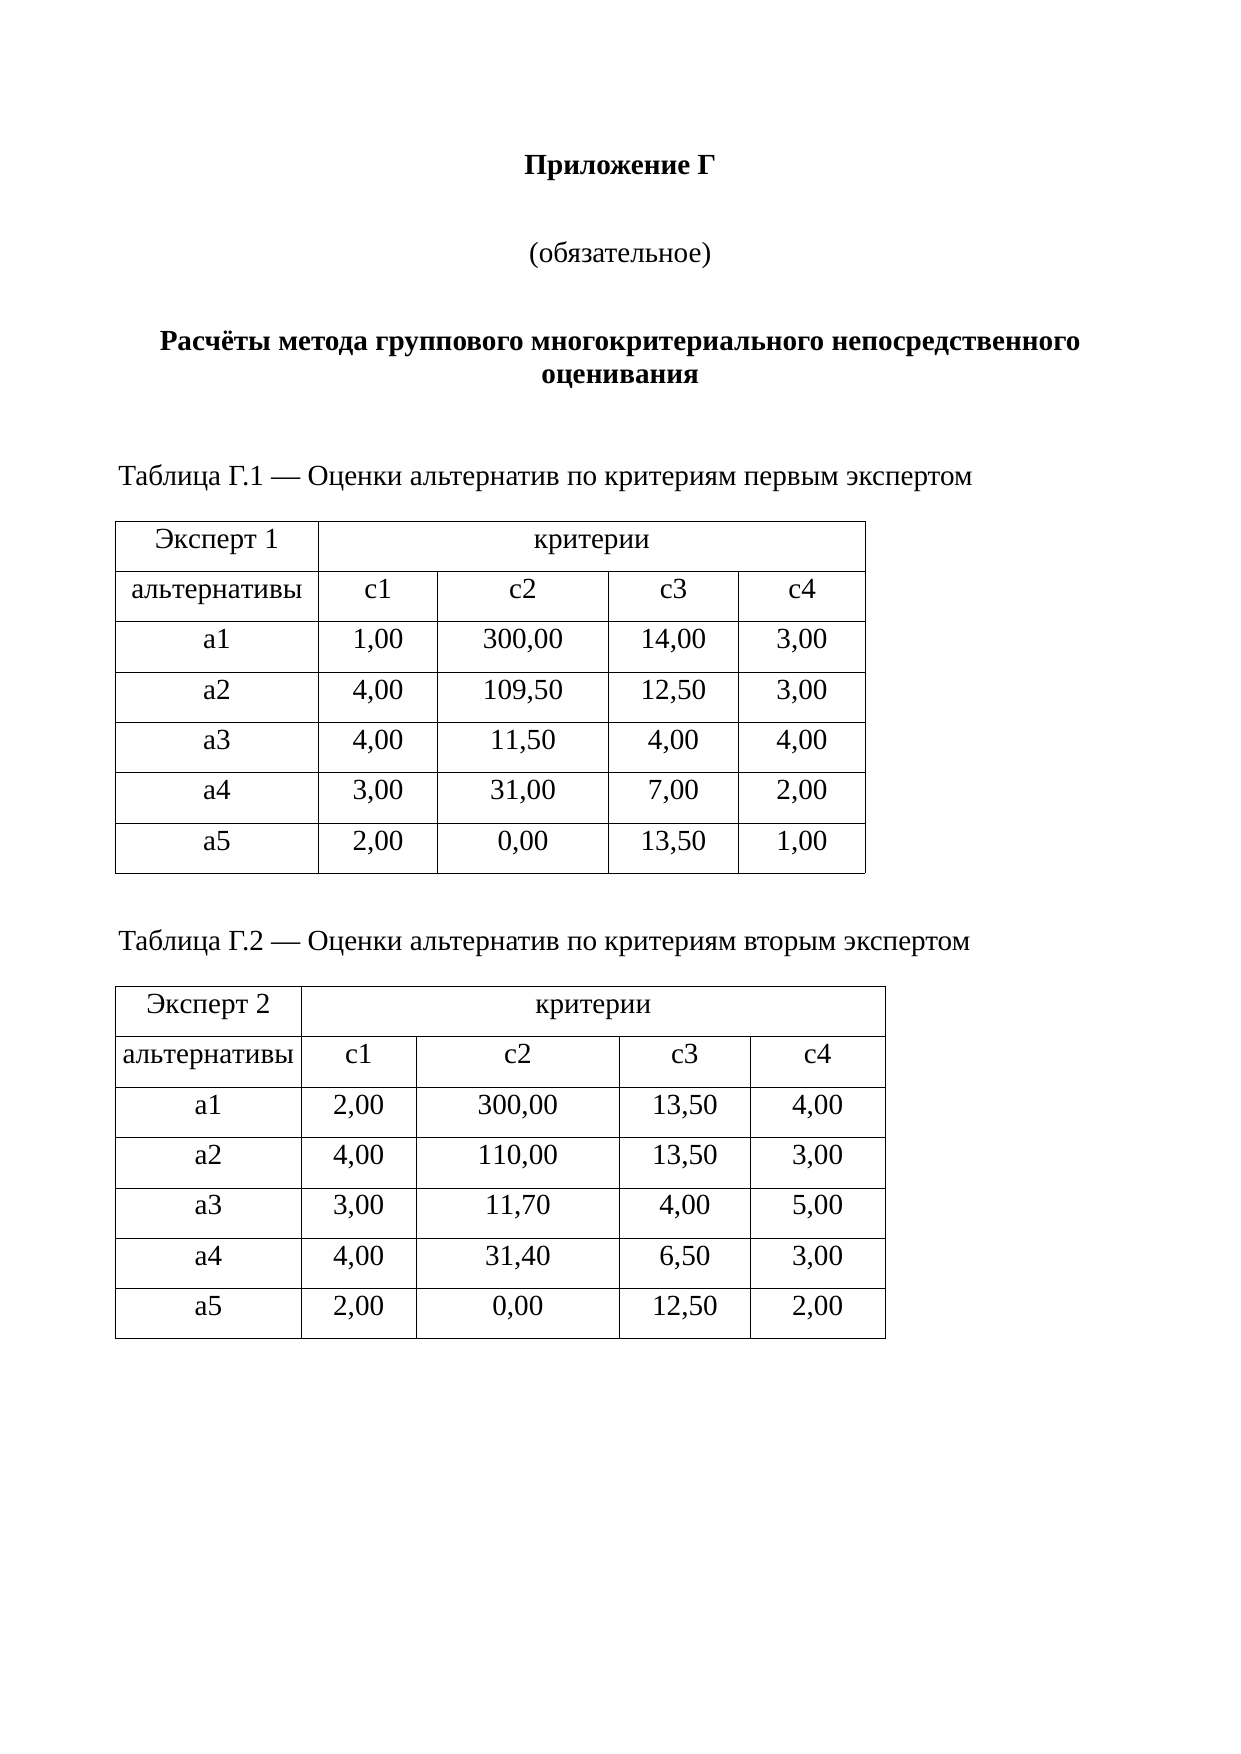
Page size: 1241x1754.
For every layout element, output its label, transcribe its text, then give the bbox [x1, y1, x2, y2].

table_cell 12,50 [609, 673, 738, 722]
table_cell c4 [739, 572, 865, 621]
table_cell а3 [116, 723, 318, 772]
table_cell 2,00 [751, 1289, 885, 1338]
table_cell а2 [116, 673, 318, 722]
table_cell 31,40 [417, 1239, 619, 1288]
table_cell 2,00 [739, 773, 865, 823]
table_cell 6,50 [620, 1239, 750, 1288]
table_cell 0,00 [438, 824, 608, 873]
table_cell 7,00 [609, 773, 738, 823]
subtitle Приложение Г [118, 147, 1122, 181]
table_cell 109,50 [438, 673, 608, 722]
table_cell c4 [751, 1037, 885, 1087]
table_cell а3 [116, 1189, 301, 1238]
table_cell 1,00 [319, 622, 437, 672]
table_cell 2,00 [319, 824, 437, 873]
table_cell а5 [116, 1289, 301, 1338]
table_cell 5,00 [751, 1189, 885, 1238]
table_cell 2,00 [302, 1088, 416, 1137]
table_cell 110,00 [417, 1138, 619, 1187]
table_cell c3 [609, 572, 738, 621]
table_cell 13,50 [620, 1138, 750, 1187]
table_cell 3,00 [739, 673, 865, 722]
table_cell c1 [302, 1037, 416, 1087]
table_cell альтернативы [116, 572, 318, 621]
table_cell 4,00 [609, 723, 738, 772]
table_cell 3,00 [739, 622, 865, 672]
table_cell а1 [116, 622, 318, 672]
table_cell а4 [116, 773, 318, 823]
text Таблица Г.1 — Оценки альтернатив по критериям первым экспертом [118, 458, 1122, 491]
table_cell 11,50 [438, 723, 608, 772]
table_cell 13,50 [620, 1088, 750, 1137]
table_cell c3 [620, 1037, 750, 1087]
table_cell 4,00 [751, 1088, 885, 1137]
table_cell c1 [319, 572, 437, 621]
table_header критерии [319, 522, 865, 571]
subtitle Расчёты метода группового многокритериального непосредственного оценивания [118, 323, 1122, 390]
table_cell 0,00 [417, 1289, 619, 1338]
table_cell 4,00 [319, 723, 437, 772]
table_cell а5 [116, 824, 318, 873]
table_cell 4,00 [302, 1239, 416, 1288]
table_cell c2 [417, 1037, 619, 1087]
table_cell 31,00 [438, 773, 608, 823]
table_cell 4,00 [620, 1189, 750, 1238]
table_cell 2,00 [302, 1289, 416, 1338]
table_cell альтернативы [116, 1037, 301, 1087]
table_cell 4,00 [302, 1138, 416, 1187]
table_cell 3,00 [751, 1239, 885, 1288]
table_header критерии [302, 987, 885, 1036]
table_cell 11,70 [417, 1189, 619, 1238]
table_cell а2 [116, 1138, 301, 1187]
table_cell 13,50 [609, 824, 738, 873]
text Таблица Г.2 — Оценки альтернатив по критериям вторым экспертом [118, 923, 1122, 957]
table_cell а4 [116, 1239, 301, 1288]
table_cell 3,00 [302, 1189, 416, 1238]
table_cell 3,00 [751, 1138, 885, 1187]
table_header Эксперт 1 [116, 522, 318, 571]
table_cell 4,00 [739, 723, 865, 772]
table_cell c2 [438, 572, 608, 621]
table_cell 4,00 [319, 673, 437, 722]
table_cell 300,00 [438, 622, 608, 672]
table_cell 300,00 [417, 1088, 619, 1137]
table_header Эксперт 2 [116, 987, 301, 1036]
table_cell 3,00 [319, 773, 437, 823]
table_cell 12,50 [620, 1289, 750, 1338]
table_cell 14,00 [609, 622, 738, 672]
table_cell 1,00 [739, 824, 865, 873]
subtitle (обязательное) [118, 235, 1122, 268]
table_cell а1 [116, 1088, 301, 1137]
